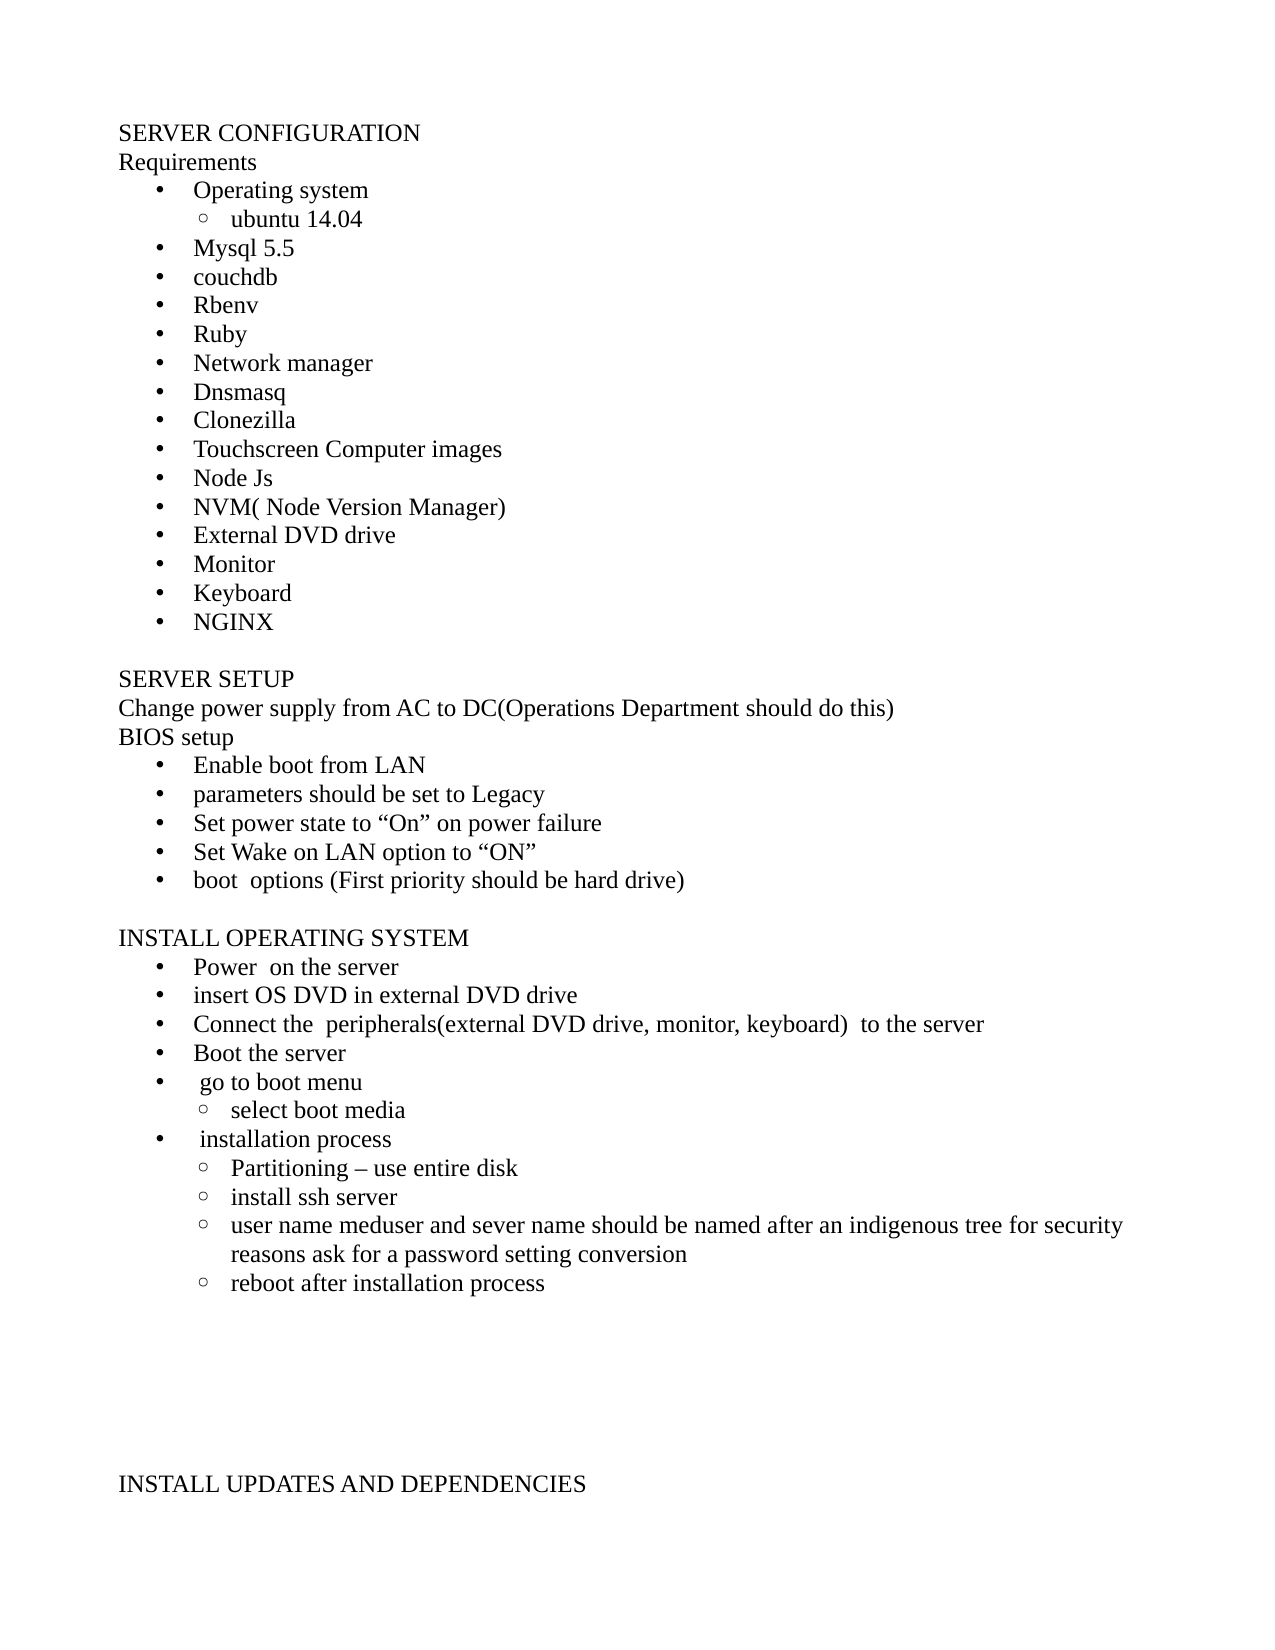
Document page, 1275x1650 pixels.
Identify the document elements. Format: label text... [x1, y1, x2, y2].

list Mysql 5.5 [156, 233, 1157, 262]
list Enable boot from LAN [156, 751, 1157, 779]
list install ssh server [193, 1182, 1157, 1211]
list Rbenv [156, 291, 1157, 319]
text SERVER CONFIGURATION [118, 118, 1157, 147]
list Clonezilla [156, 406, 1157, 434]
list parameters should be set to Legacy [156, 779, 1157, 808]
list Node Js [156, 463, 1157, 492]
list boot options (First priority should be hard drive) [156, 866, 1157, 894]
text Change power supply from AC to DC(Operations Department should do this) [118, 693, 1157, 722]
list insert OS DVD in external DVD drive [156, 981, 1157, 1009]
list Partitioning – use entire disk [193, 1153, 1157, 1182]
list Network manager [156, 348, 1157, 377]
list Keyboard [156, 578, 1157, 607]
list NVM( Node Version Manager) [156, 492, 1157, 521]
text BIOS setup [118, 722, 1157, 751]
list Power on the server [156, 952, 1157, 981]
list External DVD drive [156, 521, 1157, 549]
text Requirements [118, 147, 1157, 176]
list Touchscreen Computer images [156, 434, 1157, 463]
list select boot media [193, 1096, 1157, 1124]
text SERVER SETUP [118, 664, 1157, 693]
list Set power state to “On” on power failure [156, 808, 1157, 837]
list NGINX [156, 607, 1157, 636]
list ubuntu 14.04 [193, 204, 1157, 233]
list Ruby [156, 319, 1157, 348]
text INSTALL OPERATING SYSTEM [118, 923, 1157, 952]
list go to boot menu [156, 1067, 1157, 1096]
list Monitor [156, 549, 1157, 578]
list Boot the server [156, 1038, 1157, 1067]
list Set Wake on LAN option to “ON” [156, 837, 1157, 866]
list Connect the peripherals(external DVD drive, monitor, keyboard) to the server [156, 1009, 1157, 1038]
list couchdb [156, 262, 1157, 291]
list user name meduser and sever name should be named after an indigenous tree for security reasons ask for a password setting conversion [193, 1211, 1157, 1268]
list installation process [156, 1124, 1157, 1153]
list Operating system [156, 176, 1157, 204]
list reboot after installation process [193, 1268, 1157, 1297]
text INSTALL UPDATES AND DEPENDENCIES [118, 1469, 1157, 1498]
list Dnsmasq [156, 377, 1157, 406]
